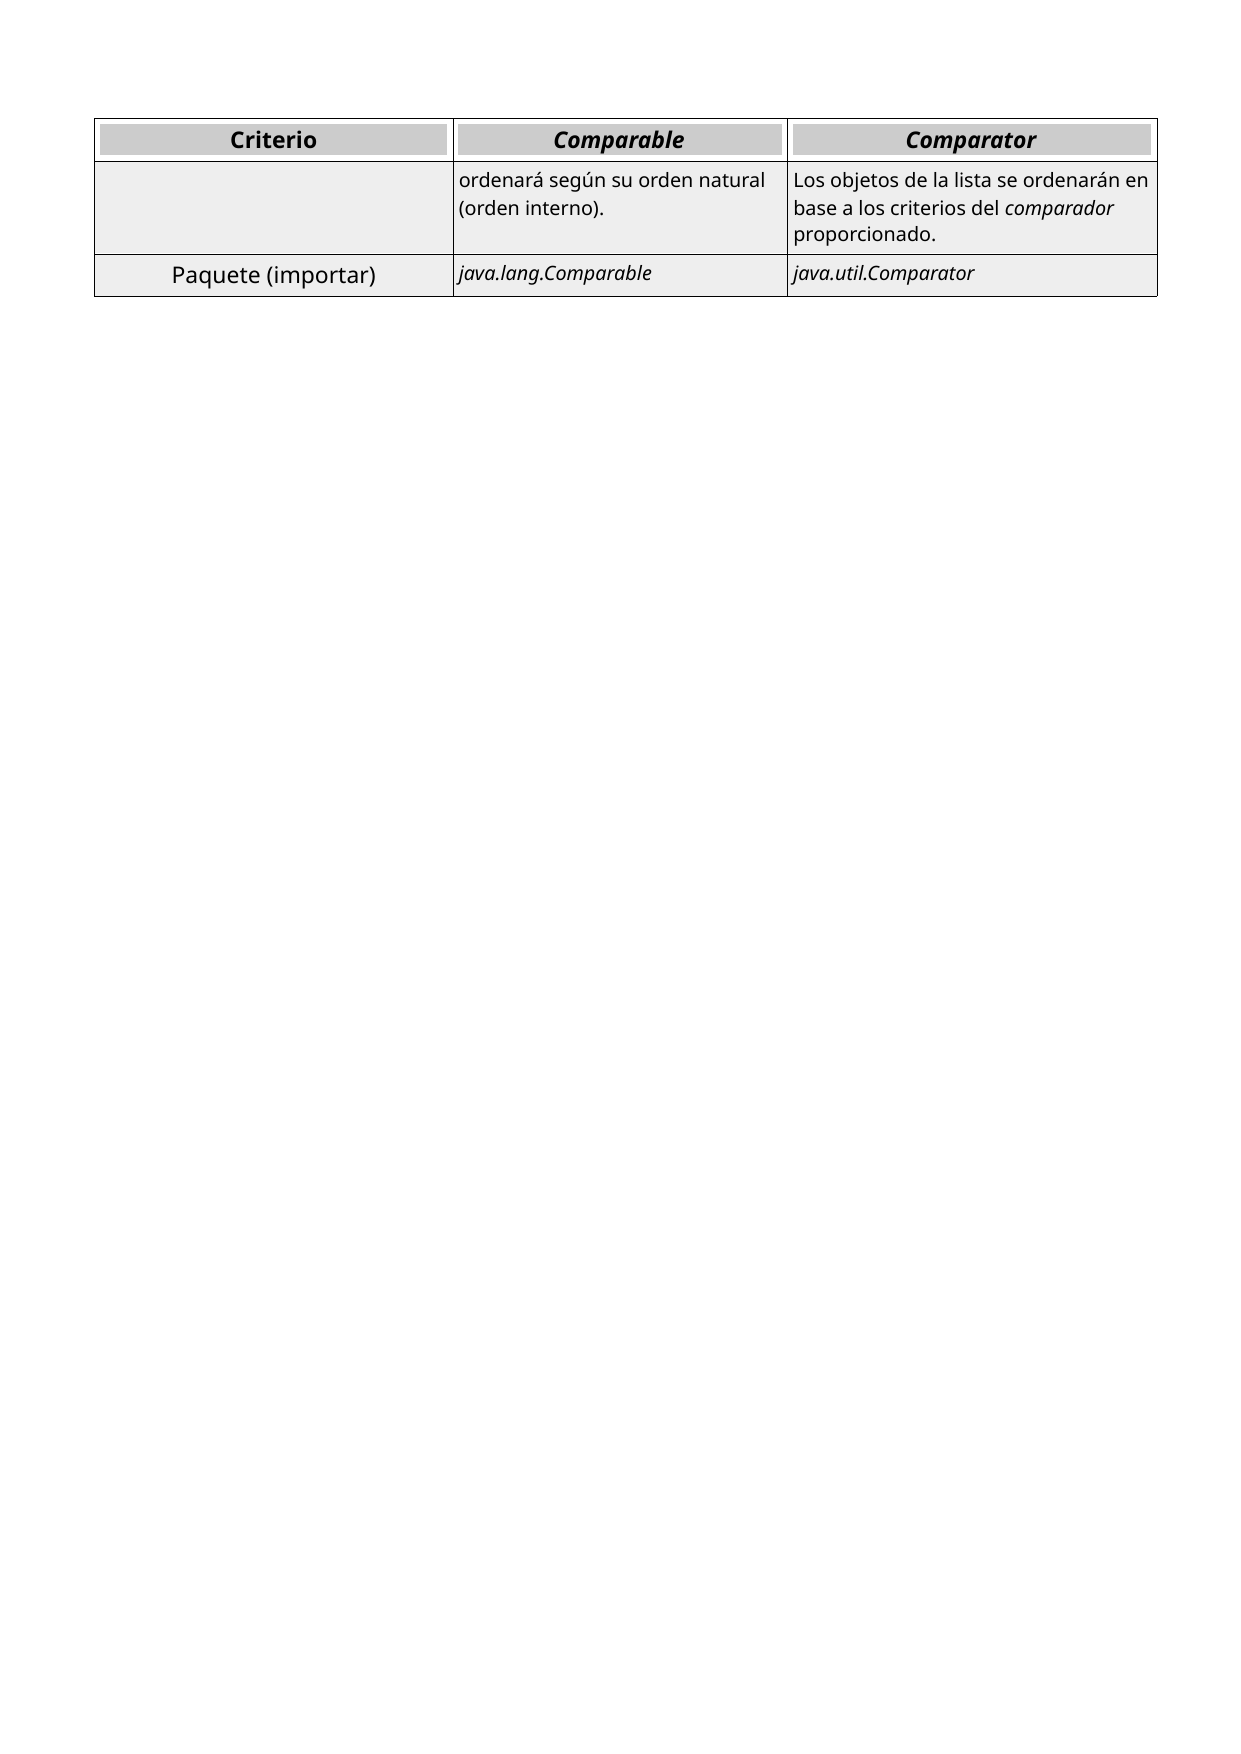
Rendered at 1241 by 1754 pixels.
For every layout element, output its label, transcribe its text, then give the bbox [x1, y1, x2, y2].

table_header Comparator [788, 119, 1157, 161]
table_header Criterio [95, 119, 453, 161]
table_header Comparable [454, 119, 787, 161]
table_cell java.lang.Comparable [454, 255, 787, 296]
table_cell ordenará según su orden natural (orden interno). [454, 162, 787, 253]
table_cell java.util.Comparator [788, 255, 1157, 296]
table_cell [95, 162, 453, 253]
table_cell Paquete (importar) [95, 255, 453, 296]
table_cell Los objetos de la lista se ordenarán en base a los criterios del comparador proporcionado. [788, 162, 1157, 253]
